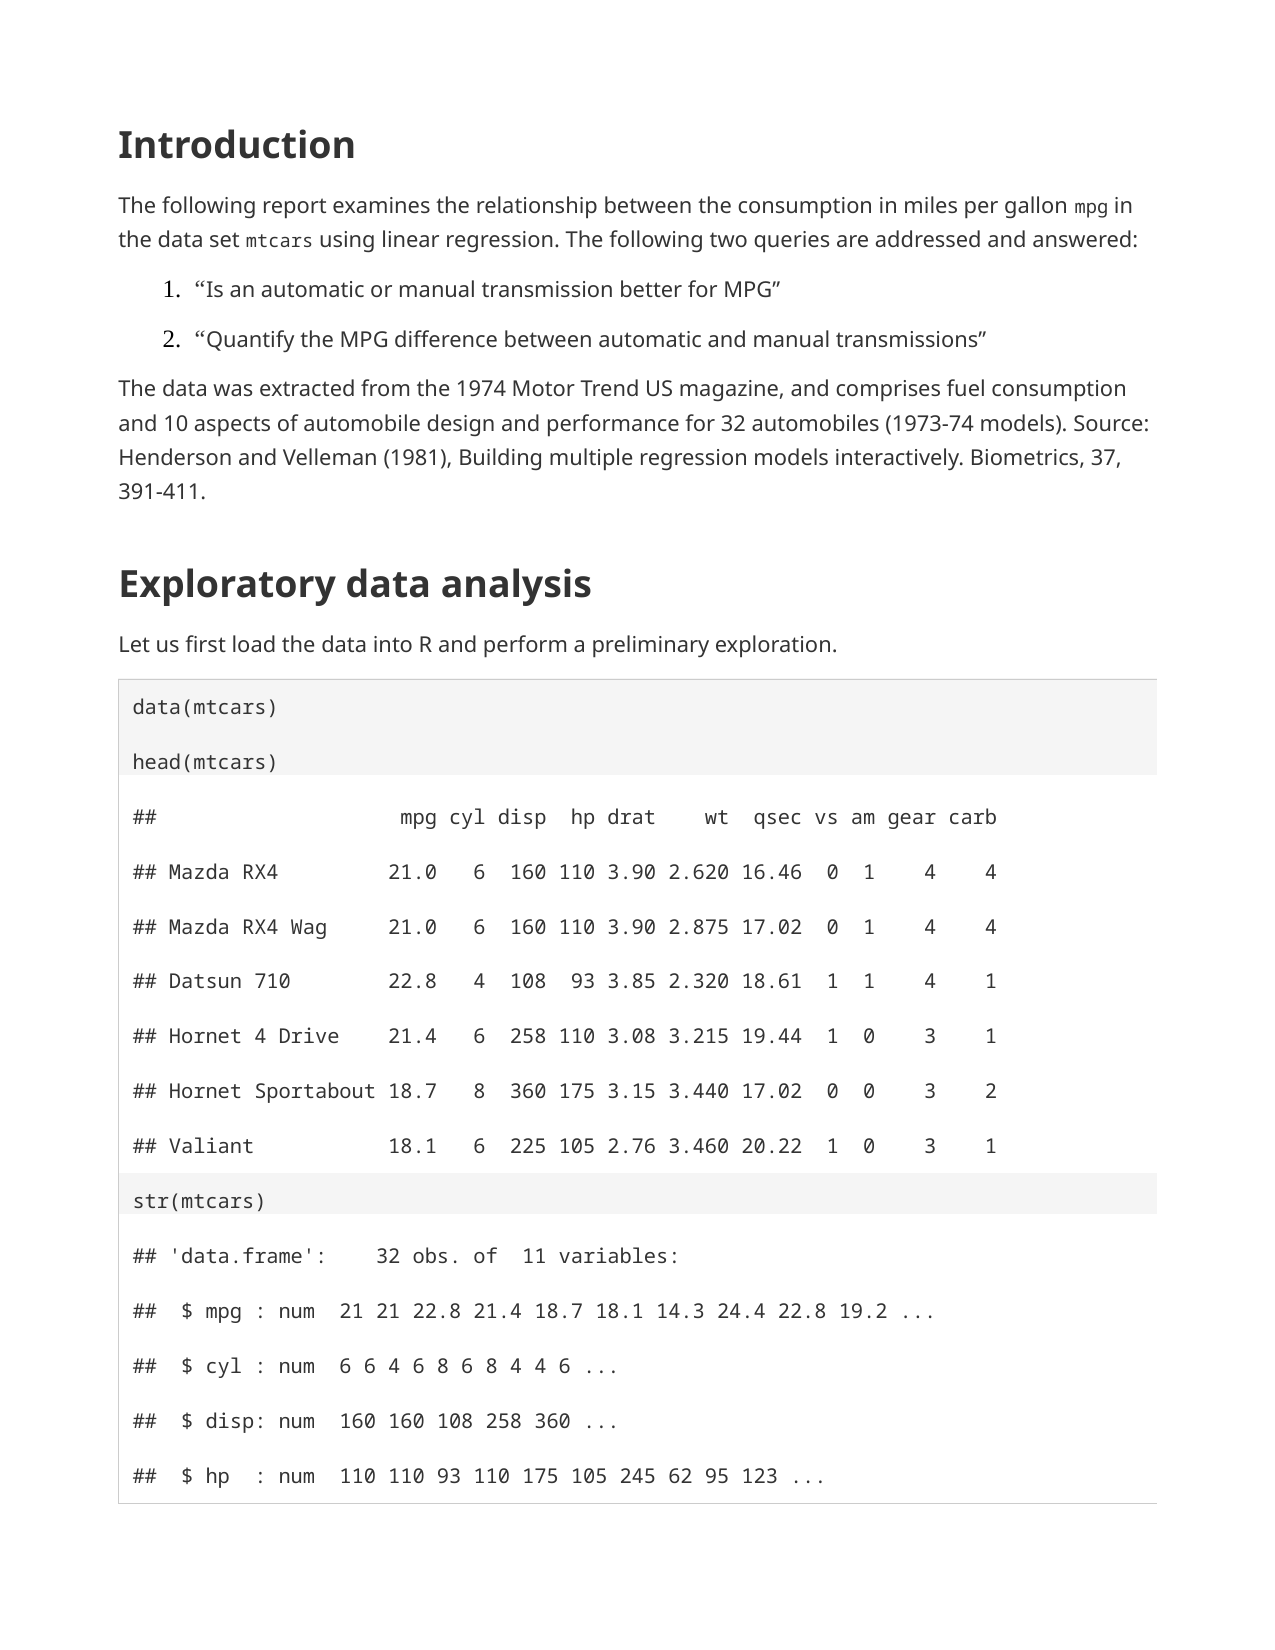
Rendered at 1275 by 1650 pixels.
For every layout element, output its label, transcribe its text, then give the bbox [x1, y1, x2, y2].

text The data was extracted from the 1974 Motor Trend US magazine, and comprises fuel consumption and 10 aspects of automobile design and performance for 32 automobiles (1973-74 models). Source: Henderson and Velleman (1981), Building multiple regression models interactively. Biometrics, 37, 391-411. [118, 373, 1157, 506]
text str(mtcars) [119, 1173, 1157, 1214]
text head(mtcars) [119, 733, 1157, 775]
text ## $ hp : num 110 110 93 110 175 105 245 62 95 123 ... [119, 1447, 1157, 1503]
list “Quantify the MPG difference between automatic and manual transmissions” [162, 324, 1157, 353]
text ## 'data.frame': 32 obs. of 11 variables: [119, 1227, 1157, 1269]
text ## Mazda RX4 Wag 21.0 6 160 110 3.90 2.875 17.02 0 1 4 4 [119, 898, 1157, 940]
text ## Hornet 4 Drive 21.4 6 258 110 3.08 3.215 19.44 1 0 3 1 [119, 1008, 1157, 1050]
text ## mpg cyl disp hp drat wt qsec vs am gear carb [119, 788, 1157, 830]
text ## Datsun 710 22.8 4 108 93 3.85 2.320 18.61 1 1 4 1 [119, 953, 1157, 995]
subtitle Introduction [118, 118, 1157, 169]
text data(mtcars) [119, 680, 1157, 720]
list “Is an automatic or manual transmission better for MPG” [162, 274, 1157, 304]
text ## $ mpg : num 21 21 22.8 21.4 18.7 18.1 14.3 24.4 22.8 19.2 ... [119, 1282, 1157, 1324]
text ## Valiant 18.1 6 225 105 2.76 3.460 20.22 1 0 3 1 [119, 1118, 1157, 1159]
subtitle Exploratory data analysis [118, 557, 1157, 608]
text Let us first load the data into R and perform a preliminary exploration. [118, 629, 1157, 658]
text The following report examines the relationship between the consumption in miles per gallon mpg in the data set mtcars using linear regression. The following two queries are addressed and answered: [118, 190, 1157, 254]
text ## $ disp: num 160 160 108 258 360 ... [119, 1392, 1157, 1434]
text ## Hornet Sportabout 18.7 8 360 175 3.15 3.440 17.02 0 0 3 2 [119, 1063, 1157, 1105]
text ## $ cyl : num 6 6 4 6 8 6 8 4 4 6 ... [119, 1337, 1157, 1379]
text ## Mazda RX4 21.0 6 160 110 3.90 2.620 16.46 0 1 4 4 [119, 843, 1157, 885]
